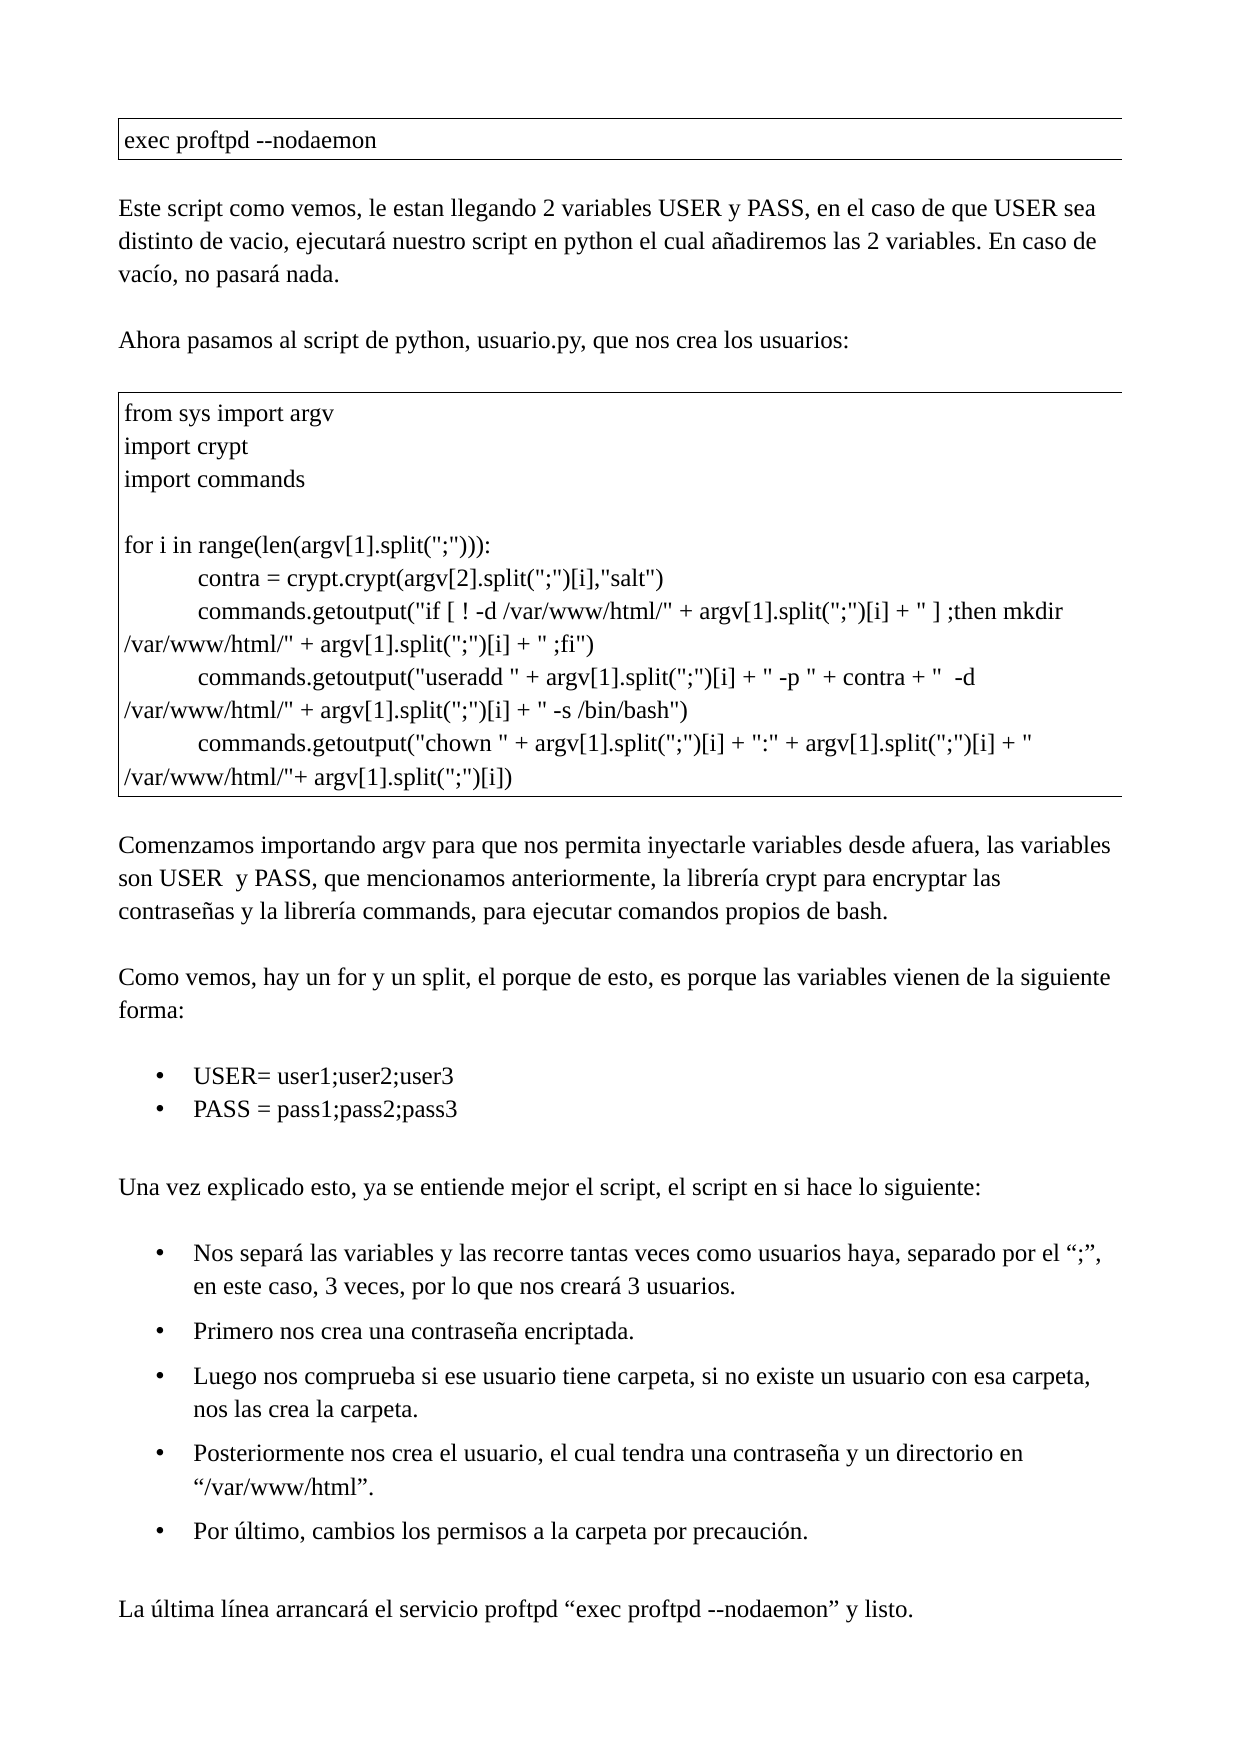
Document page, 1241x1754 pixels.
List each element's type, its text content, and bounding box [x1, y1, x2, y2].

text Comenzamos importando argv para que nos permita inyectarle variables desde afuera, las variables son USER y PASS, que mencionamos anteriormente, la librería crypt para encryptar las contraseñas y la librería commands, para ejecutar comandos propios de bash. [118, 830, 1122, 925]
text Una vez explicado esto, ya se entiende mejor el script, el script en si hace lo siguiente: [118, 1172, 1122, 1201]
list Por último, cambios los permisos a la carpeta por precaución. [156, 1516, 1122, 1545]
text Ahora pasamos al script de python, usuario.py, que nos crea los usuarios: [118, 326, 1122, 354]
list Luego nos comprueba si ese usuario tiene carpeta, si no existe un usuario con esa carpeta, nos las crea la carpeta. [156, 1361, 1122, 1422]
table_header from sys import argv import crypt import commands for i in range(len(argv[1].split(";"))): contra = crypt.crypt(argv[2].split(";")[i],"salt") commands.getoutput("if [ ! -d /var/www/html/" + argv[1].split(";")[i] + " ] ;then mkdir /var/www/html/" + argv[1].split(";")[i] + " ;fi") commands.getoutput("useradd " + argv[1].split(";")[i] + " -p " + contra + " -d /var/www/html/" + argv[1].split(";")[i] + " -s /bin/bash") commands.getoutput("chown " + argv[1].split(";")[i] + ":" + argv[1].split(";")[i] + " /var/www/html/"+ argv[1].split(";")[i]) [119, 393, 1122, 796]
text Este script como vemos, le estan llegando 2 variables USER y PASS, en el caso de que USER sea distinto de vacio, ejecutará nuestro script en python el cual añadiremos las 2 variables. En caso de vacío, no pasará nada. [118, 193, 1122, 288]
table_header exec proftpd --nodaemon [119, 119, 1122, 159]
text La última línea arrancará el servicio proftpd “exec proftpd --nodaemon” y listo. [118, 1594, 1122, 1623]
list Posteriormente nos crea el usuario, el cual tendra una contraseña y un directorio en “/var/www/html”. [156, 1438, 1122, 1500]
text Como vemos, hay un for y un split, el porque de esto, es porque las variables vienen de la siguiente forma: [118, 962, 1122, 1024]
list PASS = pass1;pass2;pass3 [156, 1094, 1122, 1123]
list USER= user1;user2;user3 [156, 1061, 1122, 1090]
list Primero nos crea una contraseña encriptada. [156, 1316, 1122, 1345]
list Nos separá las variables y las recorre tantas veces como usuarios haya, separado por el “;”, en este caso, 3 veces, por lo que nos creará 3 usuarios. [156, 1238, 1122, 1300]
